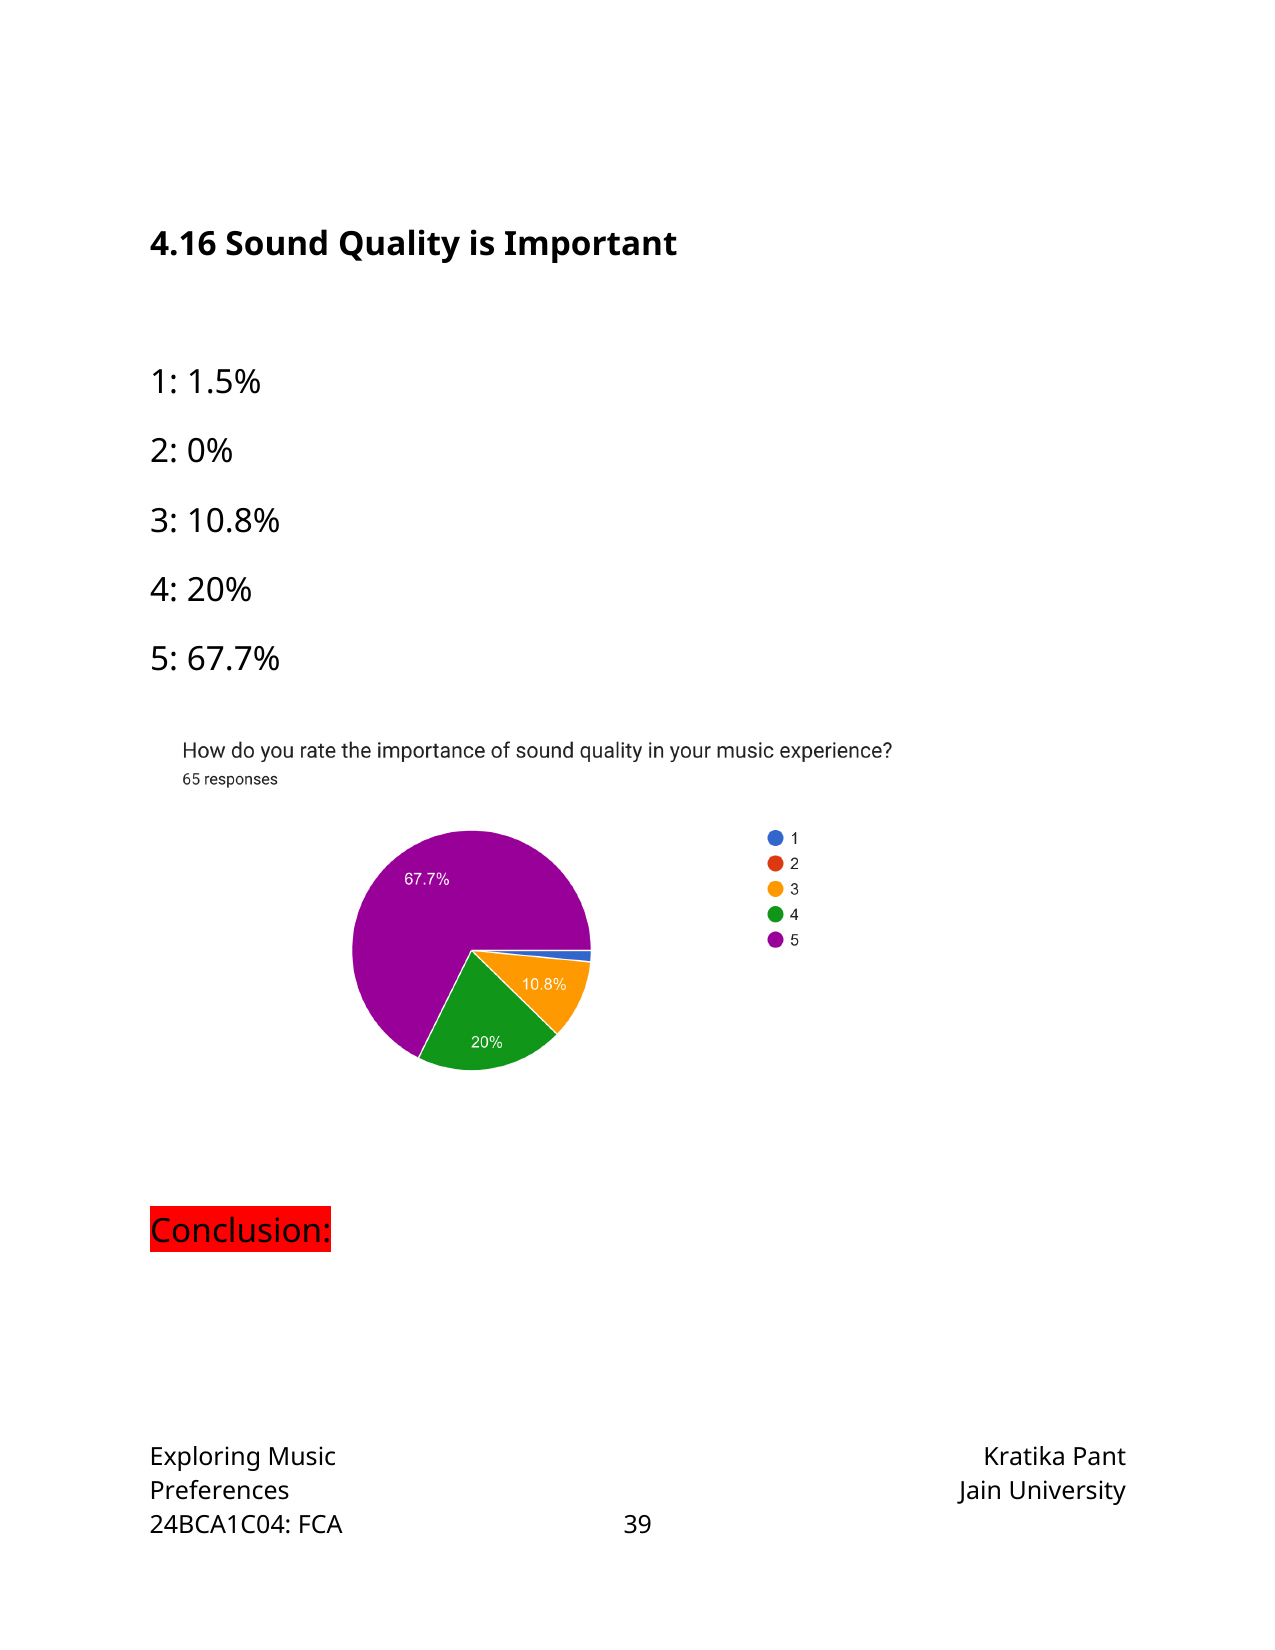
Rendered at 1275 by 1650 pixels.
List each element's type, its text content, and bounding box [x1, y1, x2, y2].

text 3: 10.8% [150, 496, 1125, 542]
text Conclusion: [150, 1206, 1125, 1252]
text 1: 1.5% [150, 358, 1125, 403]
text 4: 20% [150, 566, 1125, 611]
text 5: 67.7% [150, 635, 1125, 680]
text 2: 0% [150, 427, 1125, 472]
text 4.16 Sound Quality is Important [150, 219, 1125, 265]
